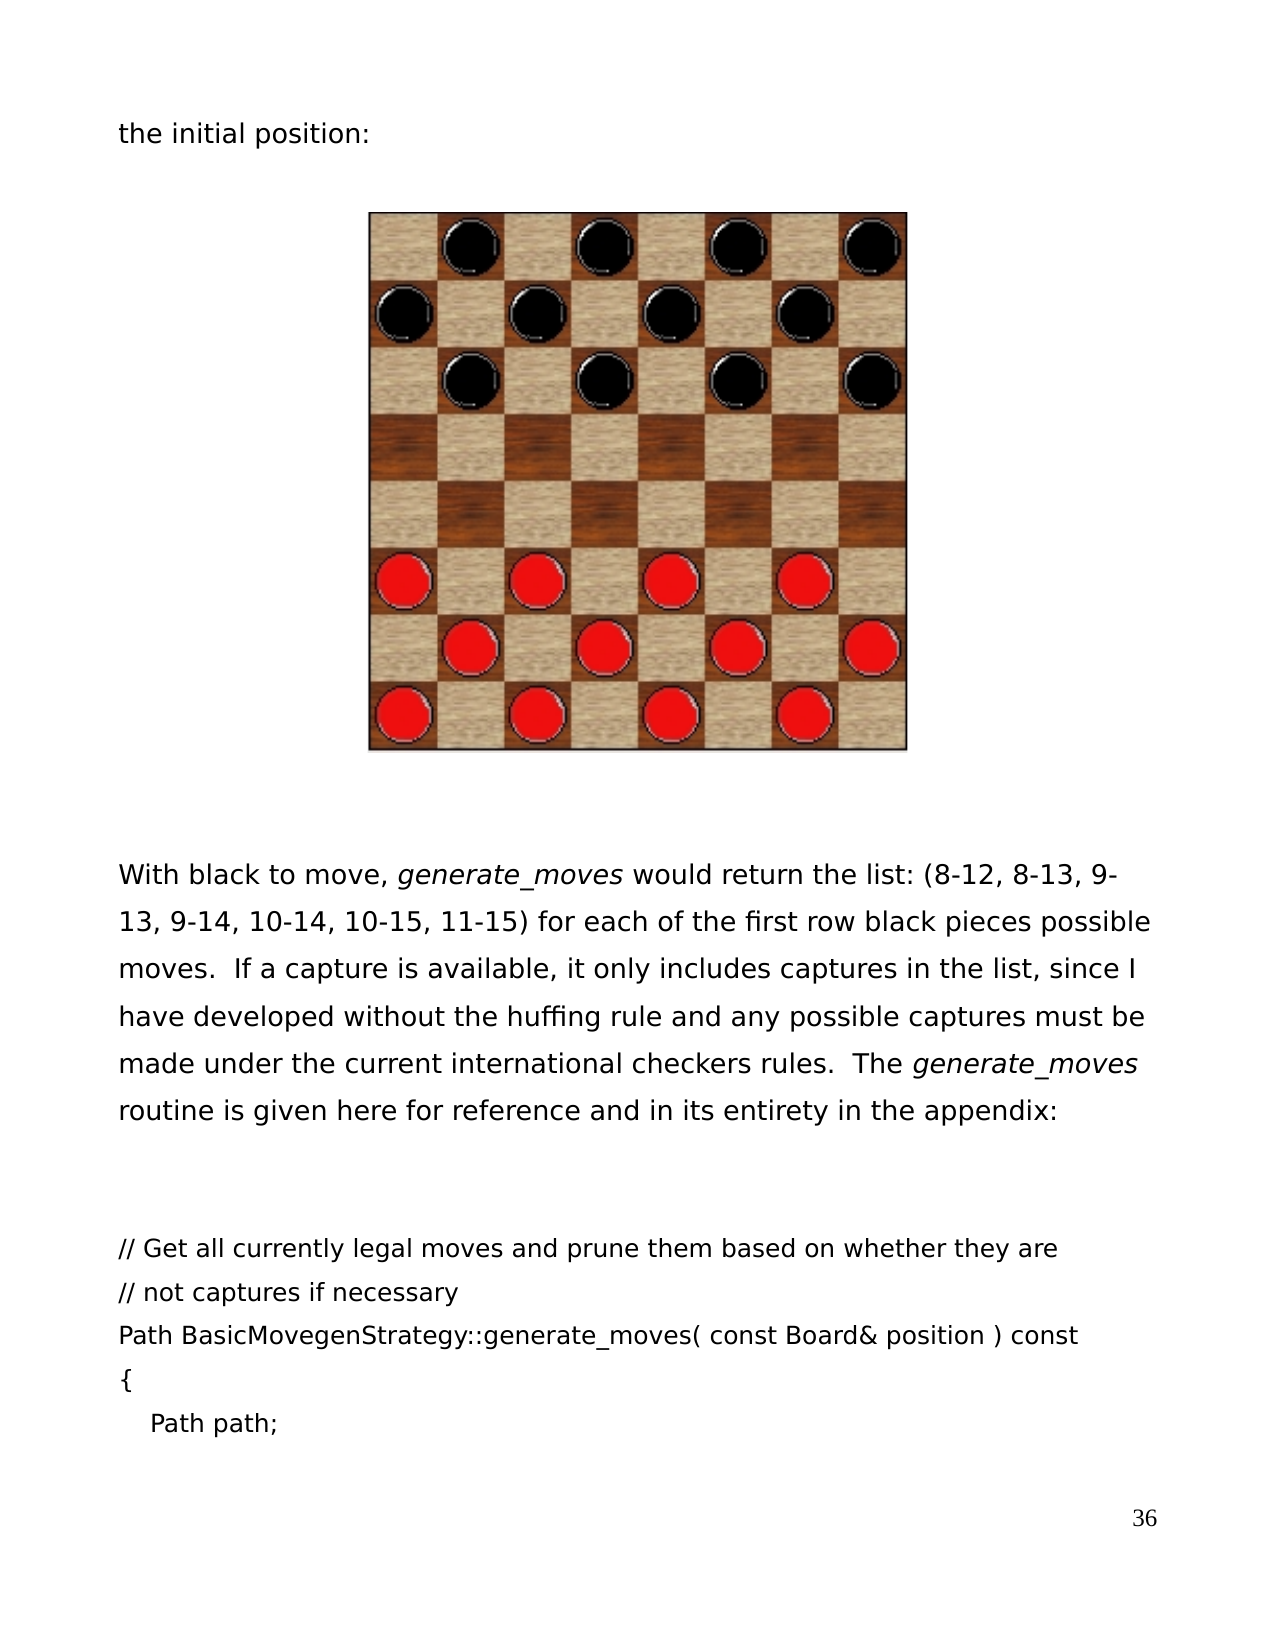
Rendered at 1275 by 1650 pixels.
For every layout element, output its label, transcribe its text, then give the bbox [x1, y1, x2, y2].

text the initial position: [118, 118, 1157, 150]
text { [118, 1365, 1157, 1394]
text Path path; [118, 1409, 1157, 1438]
text // Get all currently legal moves and prune them based on whether they are [118, 1234, 1157, 1263]
text With black to move, generate_moves would return the list: (8-12, 8-13, 9-13, 9-14, 10-14, 10-15, 11-15) for each of the first row black pieces possible moves. If a capture is available, it only includes captures in the list, since I have developed without the huffing rule and any possible captures must be made under the current international checkers rules. The generate_moves routine is given here for reference and in its entirety in the appendix: [118, 859, 1157, 1127]
text Path BasicMovegenStrategy::generate_moves( const Board& position ) const [118, 1322, 1157, 1351]
picture [367, 212, 908, 753]
text // not captures if necessary [118, 1278, 1157, 1307]
